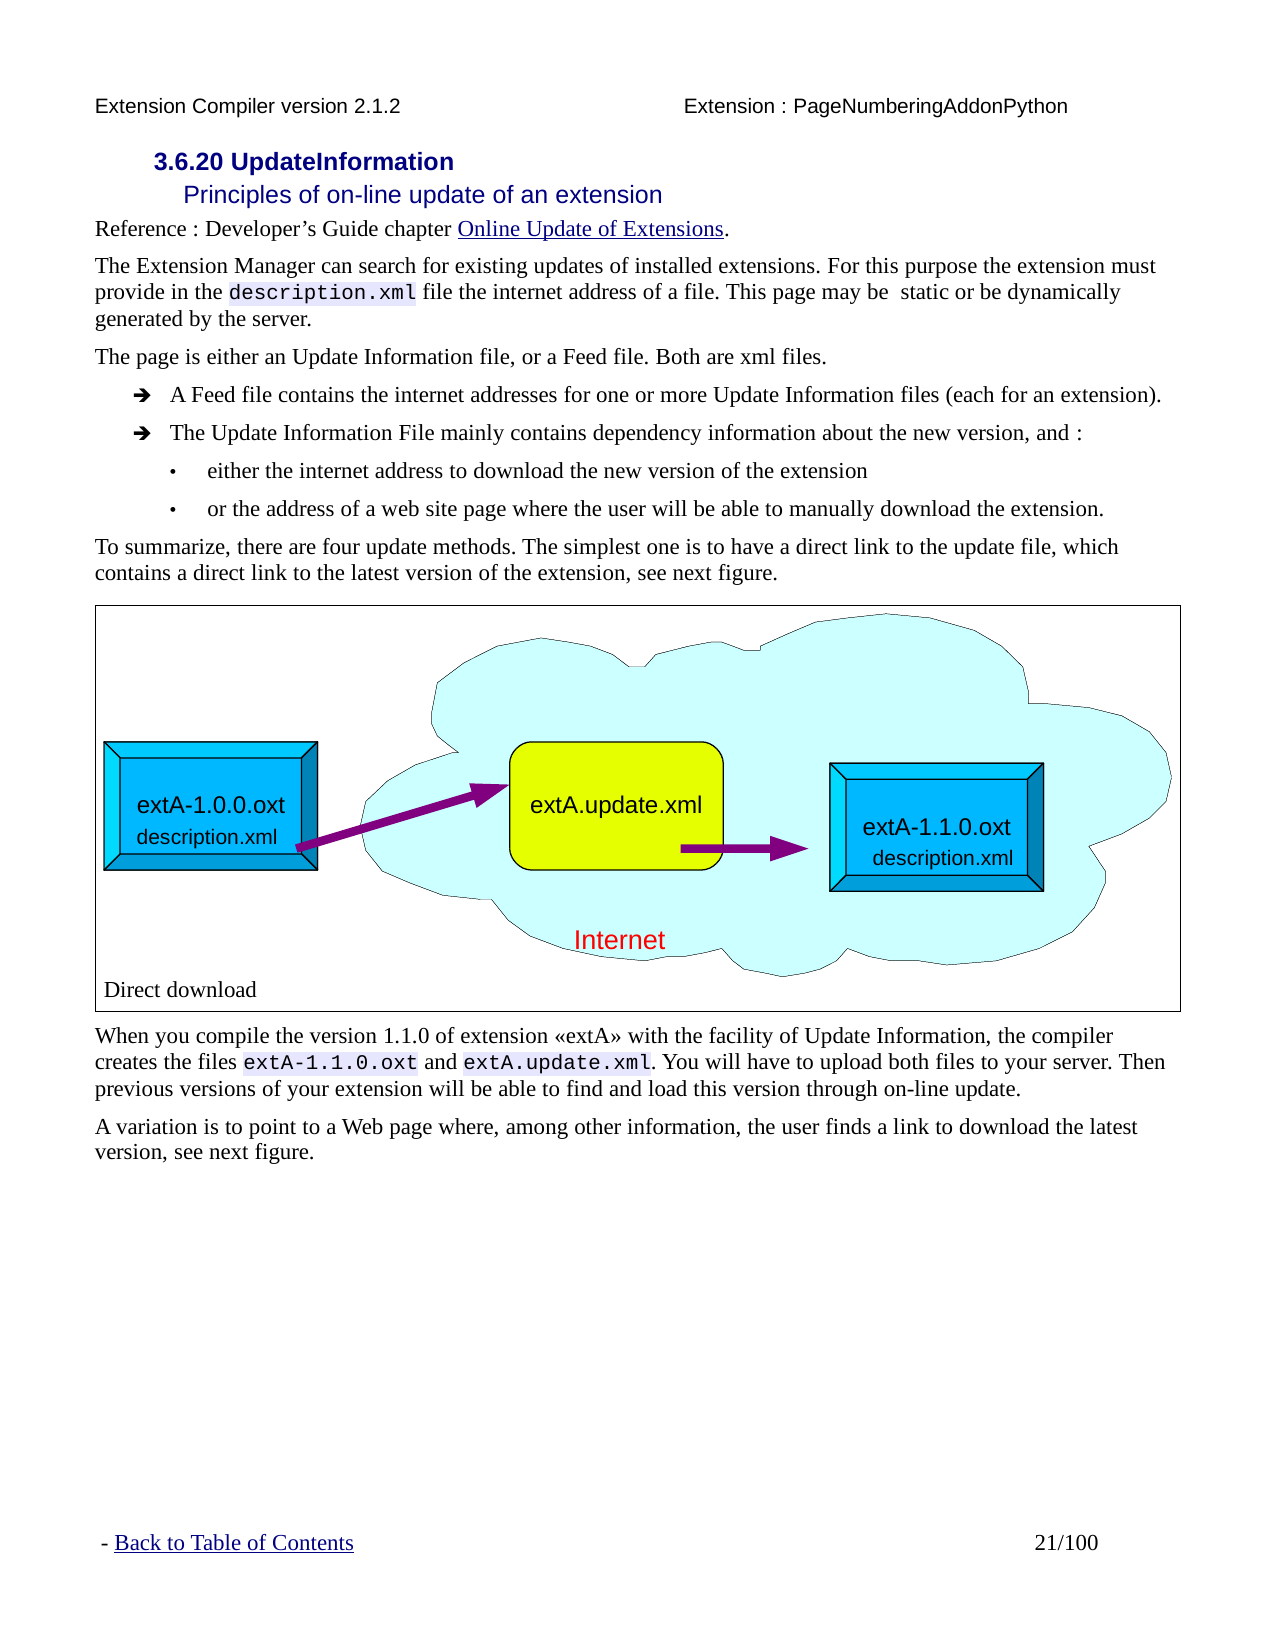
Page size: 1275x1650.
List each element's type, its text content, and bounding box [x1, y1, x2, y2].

list A Feed file contains the internet addresses for one or more Update Information files (each for an extension). [132, 382, 1181, 407]
text When you compile the version 1.1.0 of extension «extA» with the facility of Update Information, the compiler creates the files extA-1.1.0.oxt and extA.update.xml. You will have to upload both files to your server. Then previous versions of your extension will be able to find and load this version through on-line update. [94, 606, 1181, 1101]
text Direct download [103, 781, 1172, 1002]
text Direct download [901, 614, 1172, 774]
list either the internet address to download the new version of the extension [169, 458, 1181, 483]
list or the address of a web site page where the user will be able to manually download the extension. [169, 496, 1181, 522]
text Direct download [103, 614, 873, 836]
text [94, 598, 1181, 605]
subtitle UpdateInformation [153, 147, 1181, 176]
text Reference : Developer’s Guide chapter Online Update of Extensions. [94, 215, 1181, 241]
text The page is either an Update Information file, or a Feed file. Both are xml files. [94, 344, 1181, 369]
subtitle Principles of on-line update of an extension [183, 181, 1181, 209]
list The Update Information File mainly contains dependency information about the new version, and : [132, 420, 1181, 446]
text To summarize, there are four update methods. The simplest one is to have a direct link to the update file, which contains a direct link to the latest version of the extension, see next figure. [94, 534, 1181, 585]
text The Extension Manager can search for existing updates of installed extensions. For this purpose the extension must provide in the description.xml file the internet address of a file. This page may be static or be dynamically generated by the server. [94, 253, 1181, 331]
text A variation is to point to a Web page where, among other information, the user finds a link to download the latest version, see next figure. [94, 1114, 1181, 1165]
